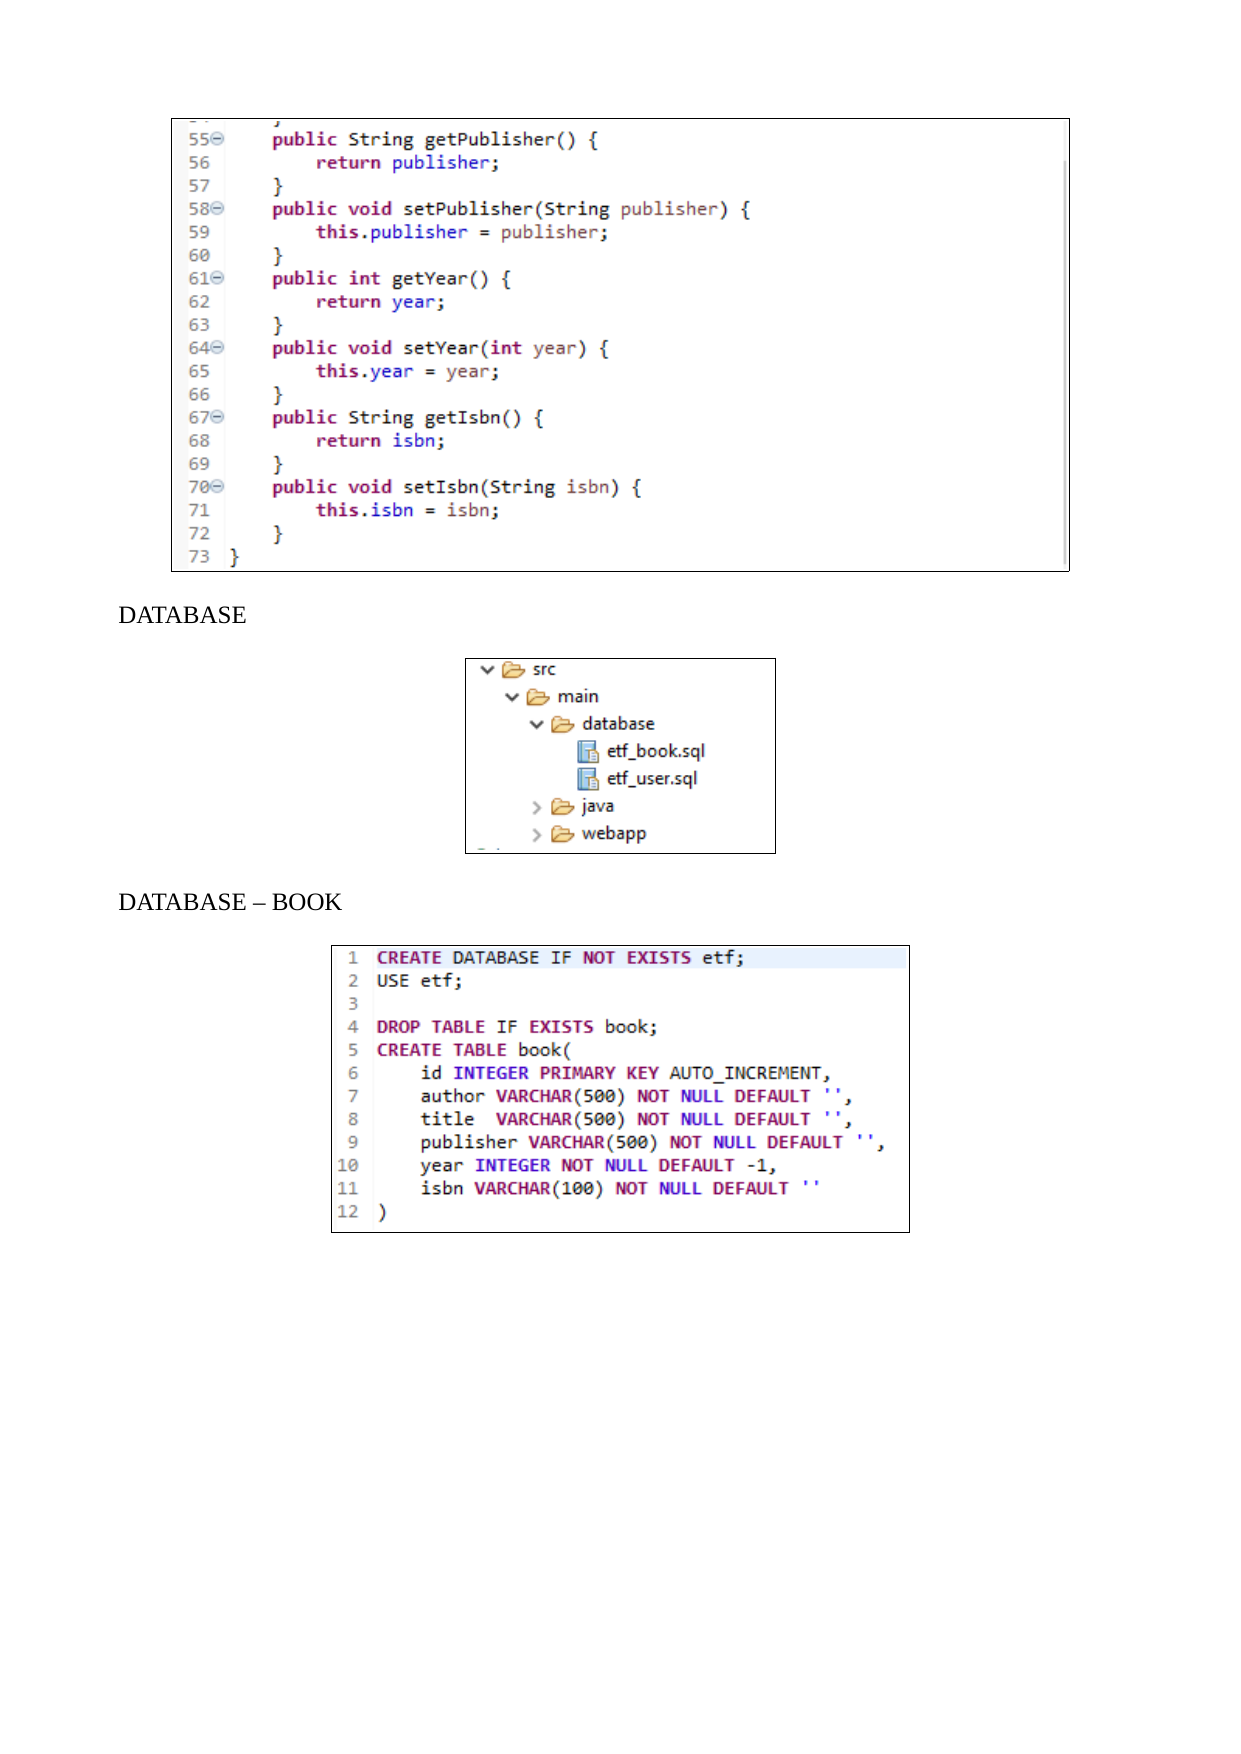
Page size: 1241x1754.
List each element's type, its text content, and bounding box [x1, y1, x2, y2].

picture [334, 948, 907, 1230]
picture [173, 121, 1067, 569]
text DATABASE [118, 600, 1122, 629]
picture [467, 660, 773, 850]
text DATABASE – BOOK [118, 887, 1122, 916]
